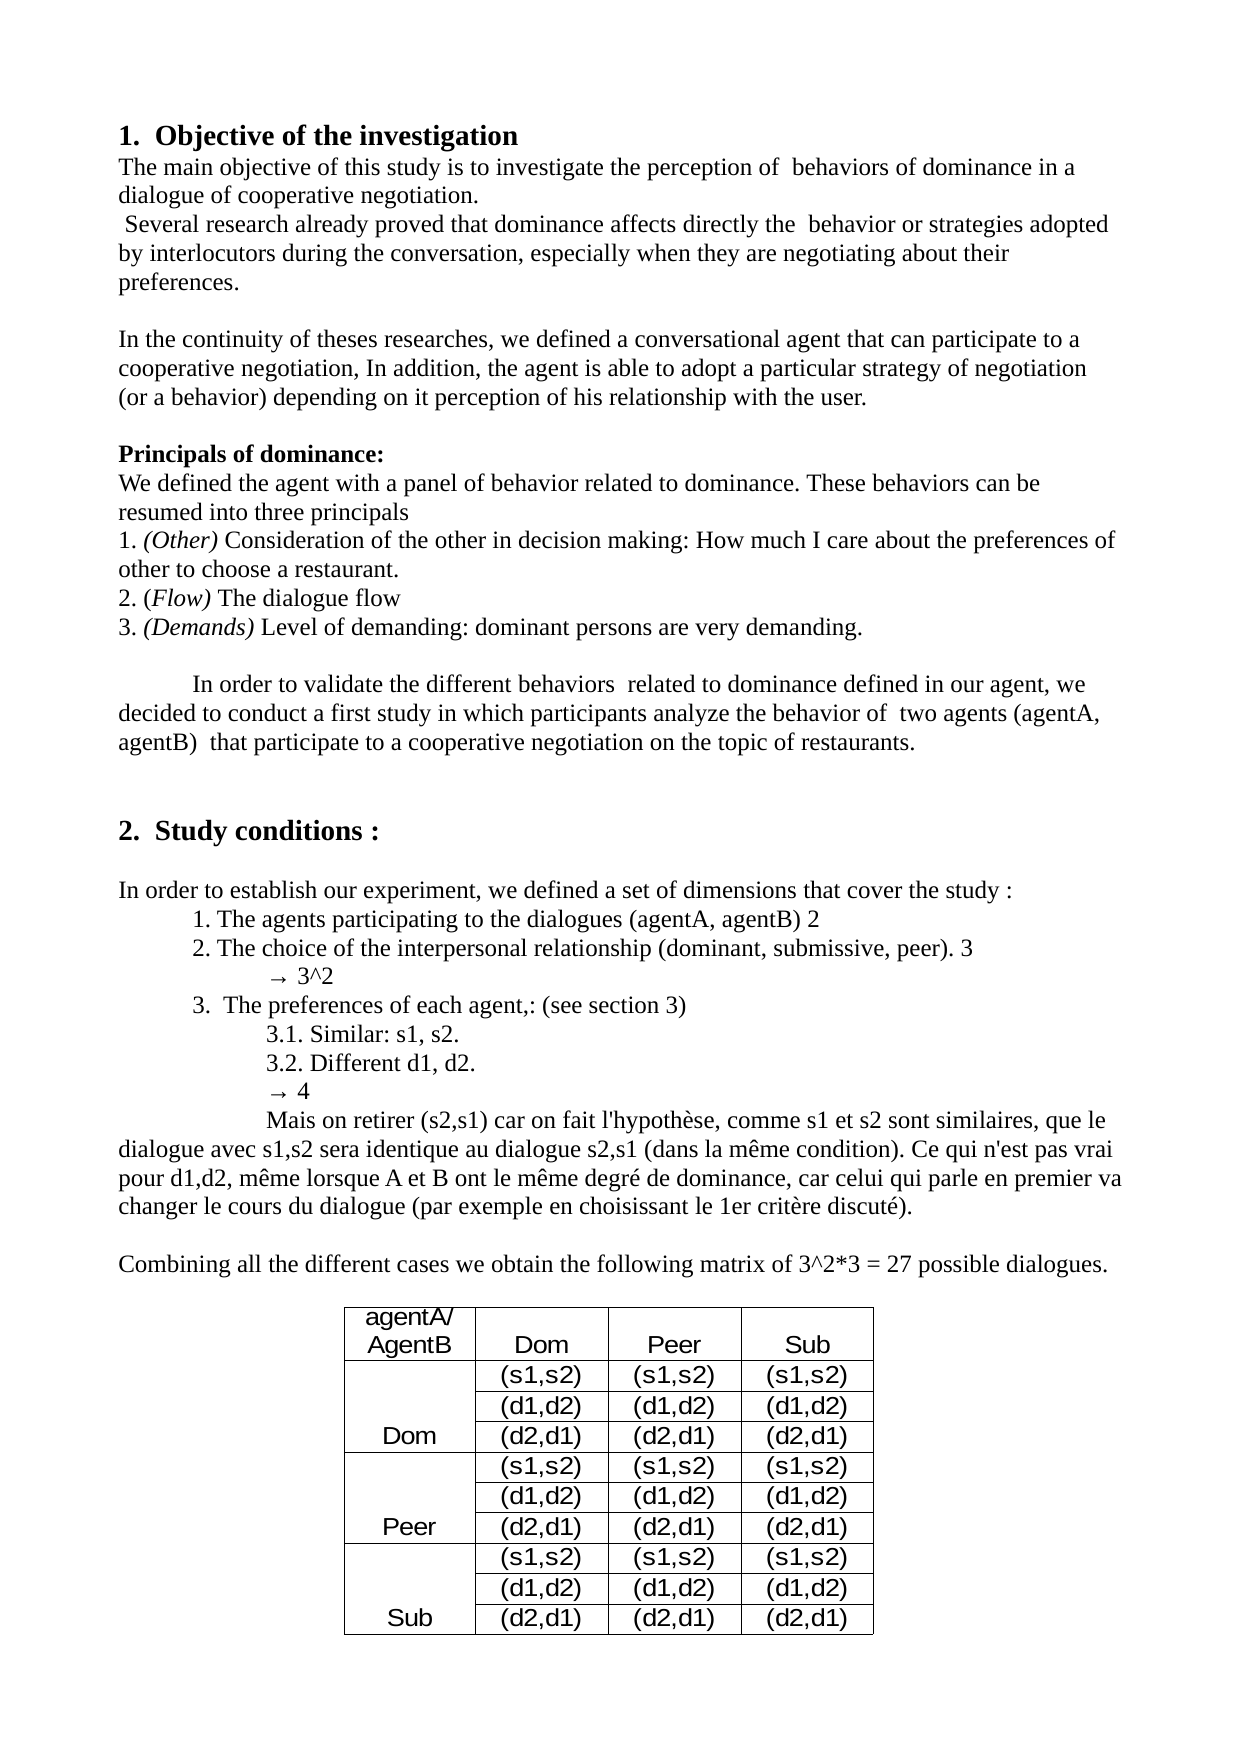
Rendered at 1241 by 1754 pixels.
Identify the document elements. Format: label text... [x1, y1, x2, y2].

text We defined the agent with a panel of behavior related to dominance. These behaviors can be resumed into three principals [118, 468, 1122, 525]
text 2. The choice of the interpersonal relationship (dominant, submissive, peer). 3 [118, 933, 1122, 961]
text 3. The preferences of each agent,: (see section 3) [118, 990, 1122, 1019]
text The main objective of this study is to investigate the perception of behaviors of dominance in a dialogue of cooperative negotiation. [118, 152, 1122, 209]
text In order to establish our experiment, we defined a set of dimensions that cover the study : [118, 875, 1122, 904]
text In order to validate the different behaviors related to dominance defined in our agent, we decided to conduct a first study in which participants analyze the behavior of two agents (agentA, agentB) that participate to a cooperative negotiation on the topic of restaurants. [118, 669, 1122, 755]
text 2. (Flow) The dialogue flow [118, 583, 1122, 612]
text 1. Objective of the investigation [118, 118, 1122, 152]
text 3.1. Similar: s1, s2. [118, 1019, 1122, 1048]
text → 3^2 [118, 961, 1122, 990]
text 3. (Demands) Level of demanding: dominant persons are very demanding. [118, 612, 1122, 640]
text Combining all the different cases we obtain the following matrix of 3^2*3 = 27 possible dialogues. [118, 1249, 1122, 1278]
text 3.2. Different d1, d2. [118, 1048, 1122, 1076]
text 1. (Other) Consideration of the other in decision making: How much I care about the preferences of other to choose a restaurant. [118, 525, 1122, 583]
text Several research already proved that dominance affects directly the behavior or strategies adopted by interlocutors during the conversation, especially when they are negotiating about their preferences. [118, 209, 1122, 295]
text Principals of dominance: [118, 439, 1122, 468]
text 1. The agents participating to the dialogues (agentA, agentB) 2 [118, 904, 1122, 933]
text 2. Study conditions : [118, 813, 1122, 846]
text Mais on retirer (s2,s1) car on fait l'hypothèse, comme s1 et s2 sont similaires, que le dialogue avec s1,s2 sera identique au dialogue s2,s1 (dans la même condition). Ce qui n'est pas vrai pour d1,d2, même lorsque A et B ont le même degré de dominance, car celui qui parle en premier va changer le cours du dialogue (par exemple en choisissant le 1er critère discuté). [118, 1105, 1122, 1220]
text → 4 [118, 1076, 1122, 1105]
text In the continuity of theses researches, we defined a conversational agent that can participate to a cooperative negotiation, In addition, the agent is able to adopt a particular strategy of negotiation (or a behavior) depending on it perception of his relationship with the user. [118, 324, 1122, 410]
